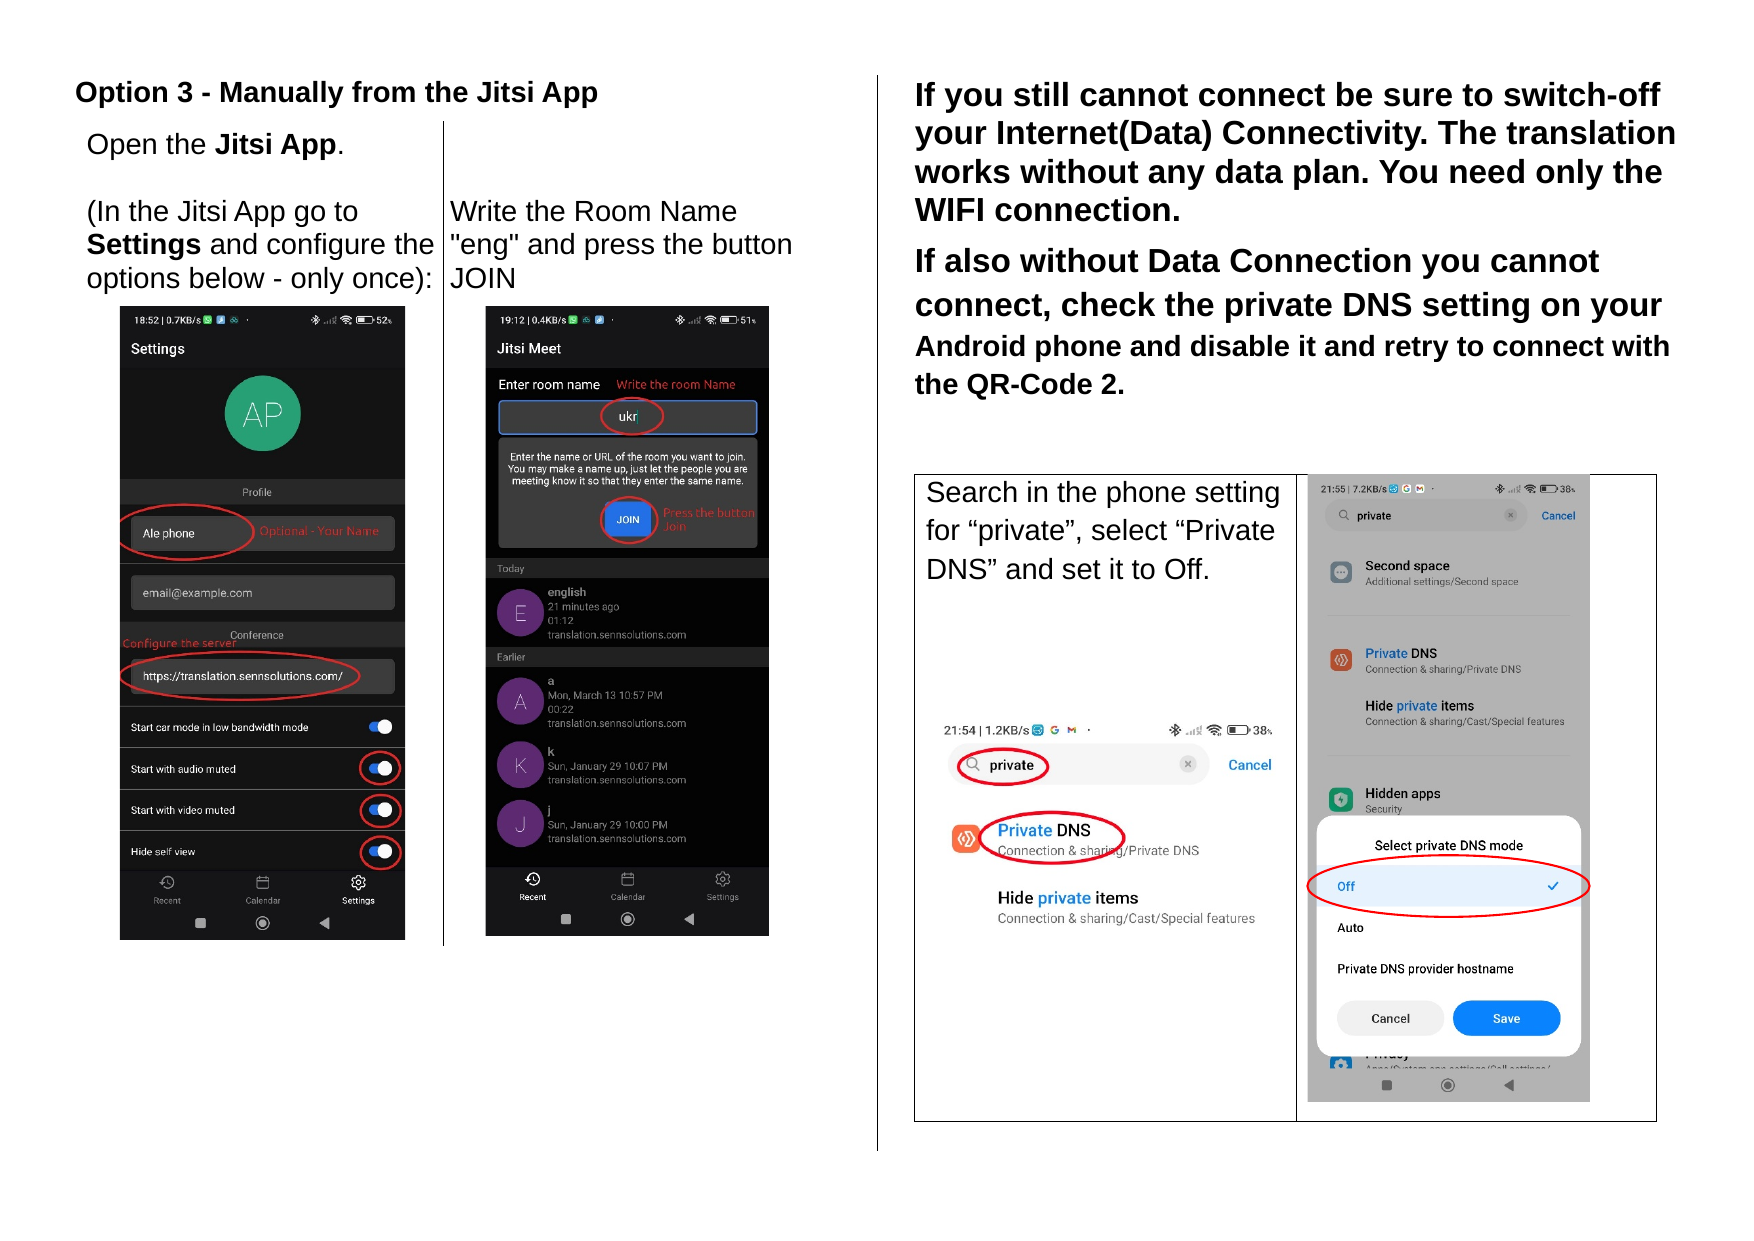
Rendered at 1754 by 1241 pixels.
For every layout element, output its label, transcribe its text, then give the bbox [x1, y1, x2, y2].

subtitle Option 3 - Manually from the Jitsi App [75, 75, 839, 108]
picture [1307, 474, 1590, 881]
table_header Open the Jitsi App. (In the Jitsi App go to Settings and configure the options below - only once): [81, 121, 443, 300]
picture [925, 711, 1285, 956]
table_header Search in the phone setting for “private”, select “Private DNS” and set it to Off. [915, 475, 1296, 1121]
table_header [1297, 475, 1656, 1121]
table_cell [81, 300, 443, 946]
table_cell [444, 300, 811, 946]
picture [485, 306, 769, 936]
subtitle If you still cannot connect be sure to switch-off your Internet(Data) Connectivity. The translation works without any data plan. You need only the WIFI connection. [914, 75, 1679, 229]
picture [1307, 891, 1590, 1102]
picture [1309, 857, 1588, 915]
text If also without Data Connection you cannot connect, check the private DNS setting on your Android phone and disable it and retry to connect with the QR-Code 2. [914, 241, 1679, 401]
table_header Write the Room Name "eng" and press the button JOIN [444, 121, 811, 300]
picture [119, 306, 406, 940]
